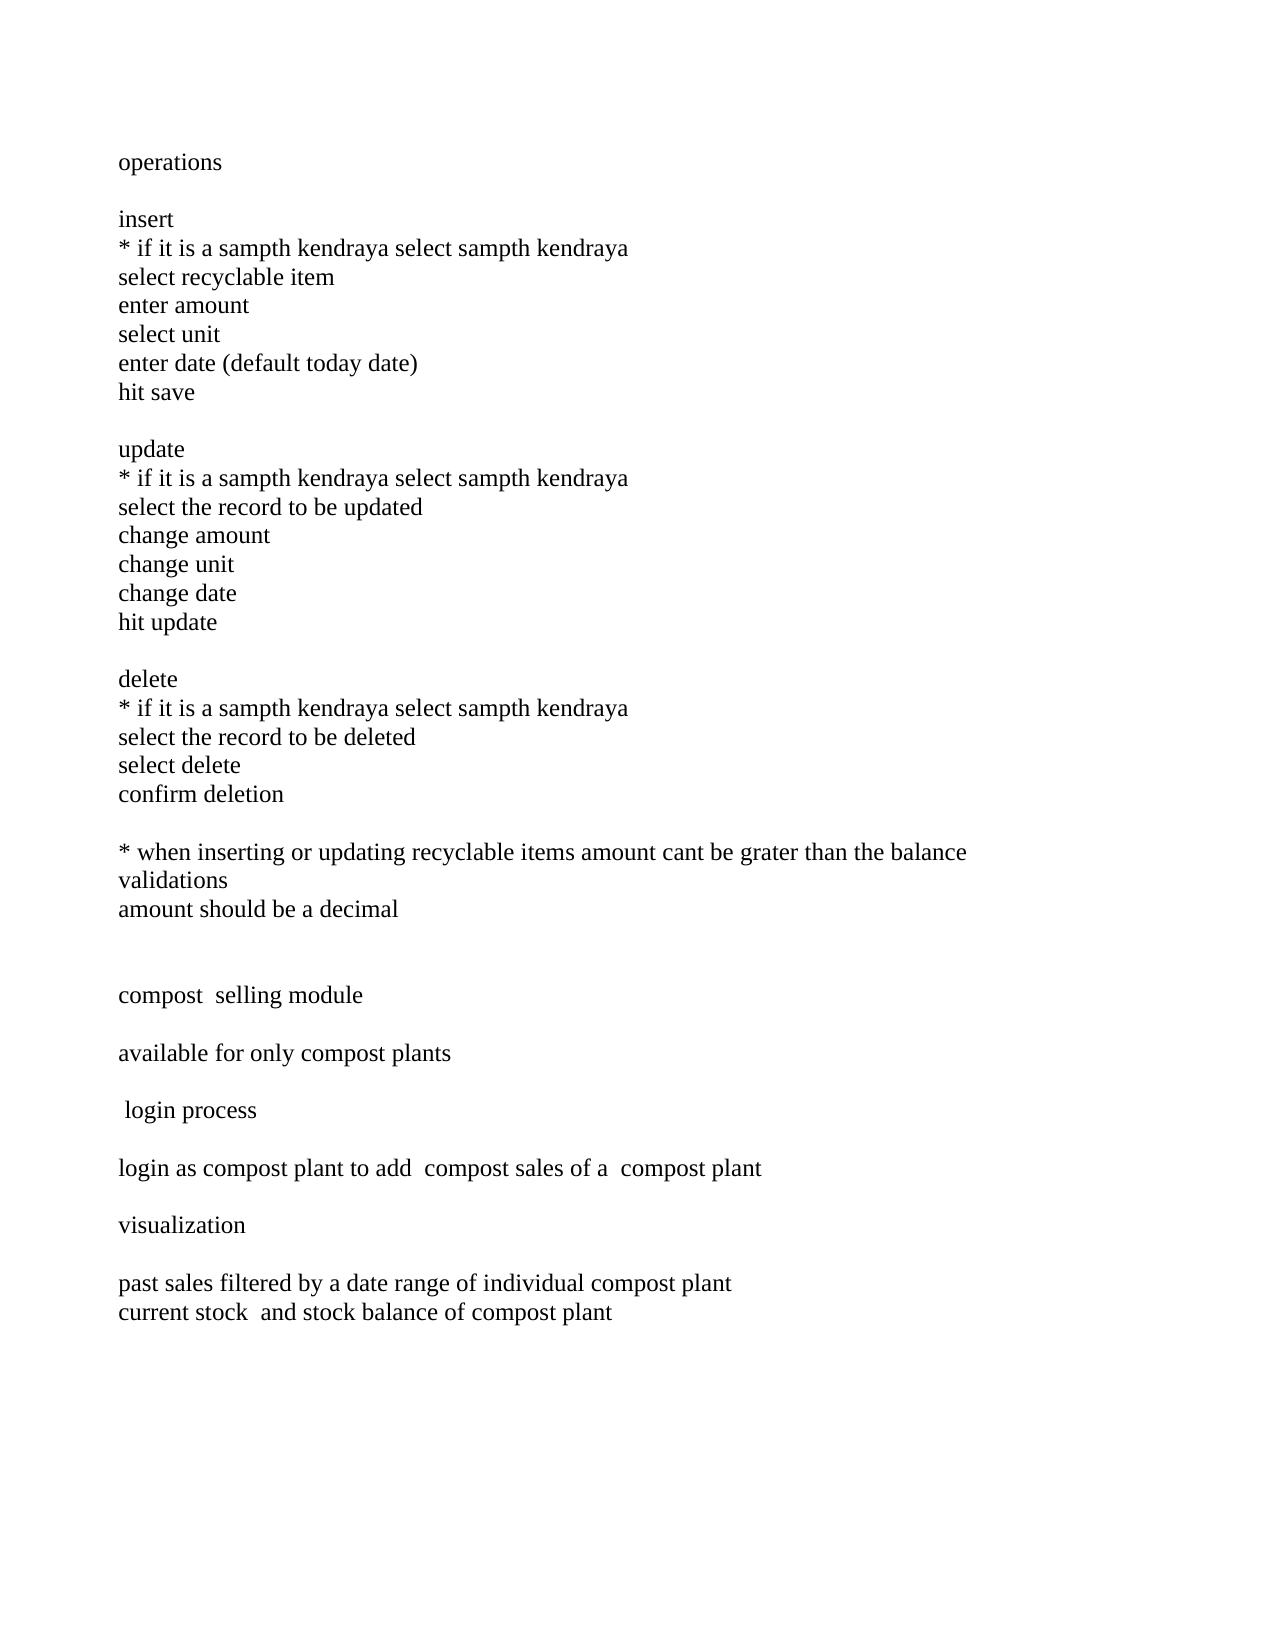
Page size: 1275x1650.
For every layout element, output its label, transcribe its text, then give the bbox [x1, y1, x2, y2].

text change amount [118, 521, 1157, 549]
text update [118, 434, 1157, 463]
text select the record to be deleted [118, 722, 1157, 751]
text login as compost plant to add compost sales of a compost plant [118, 1153, 1157, 1182]
text compost selling module [118, 981, 1157, 1009]
text login process [118, 1096, 1157, 1124]
text select the record to be updated [118, 492, 1157, 521]
text * if it is a sampth kendraya select sampth kendraya [118, 693, 1157, 722]
text enter date (default today date) [118, 348, 1157, 377]
text * when inserting or updating recyclable items amount cant be grater than the balance [118, 837, 1157, 866]
text visualization [118, 1211, 1157, 1239]
text delete [118, 664, 1157, 693]
text amount should be a decimal [118, 894, 1157, 923]
text * if it is a sampth kendraya select sampth kendraya [118, 233, 1157, 262]
text change unit [118, 549, 1157, 578]
text select recyclable item [118, 262, 1157, 291]
text confirm deletion [118, 779, 1157, 808]
text enter amount [118, 291, 1157, 319]
text hit save [118, 377, 1157, 406]
text available for only compost plants [118, 1038, 1157, 1067]
text hit update [118, 607, 1157, 636]
text change date [118, 578, 1157, 607]
text insert [118, 204, 1157, 233]
text select delete [118, 751, 1157, 779]
text * if it is a sampth kendraya select sampth kendraya [118, 463, 1157, 492]
text current stock and stock balance of compost plant [118, 1297, 1157, 1326]
text validations [118, 866, 1157, 894]
text past sales filtered by a date range of individual compost plant [118, 1268, 1157, 1297]
text operations [118, 147, 1157, 176]
text select unit [118, 319, 1157, 348]
